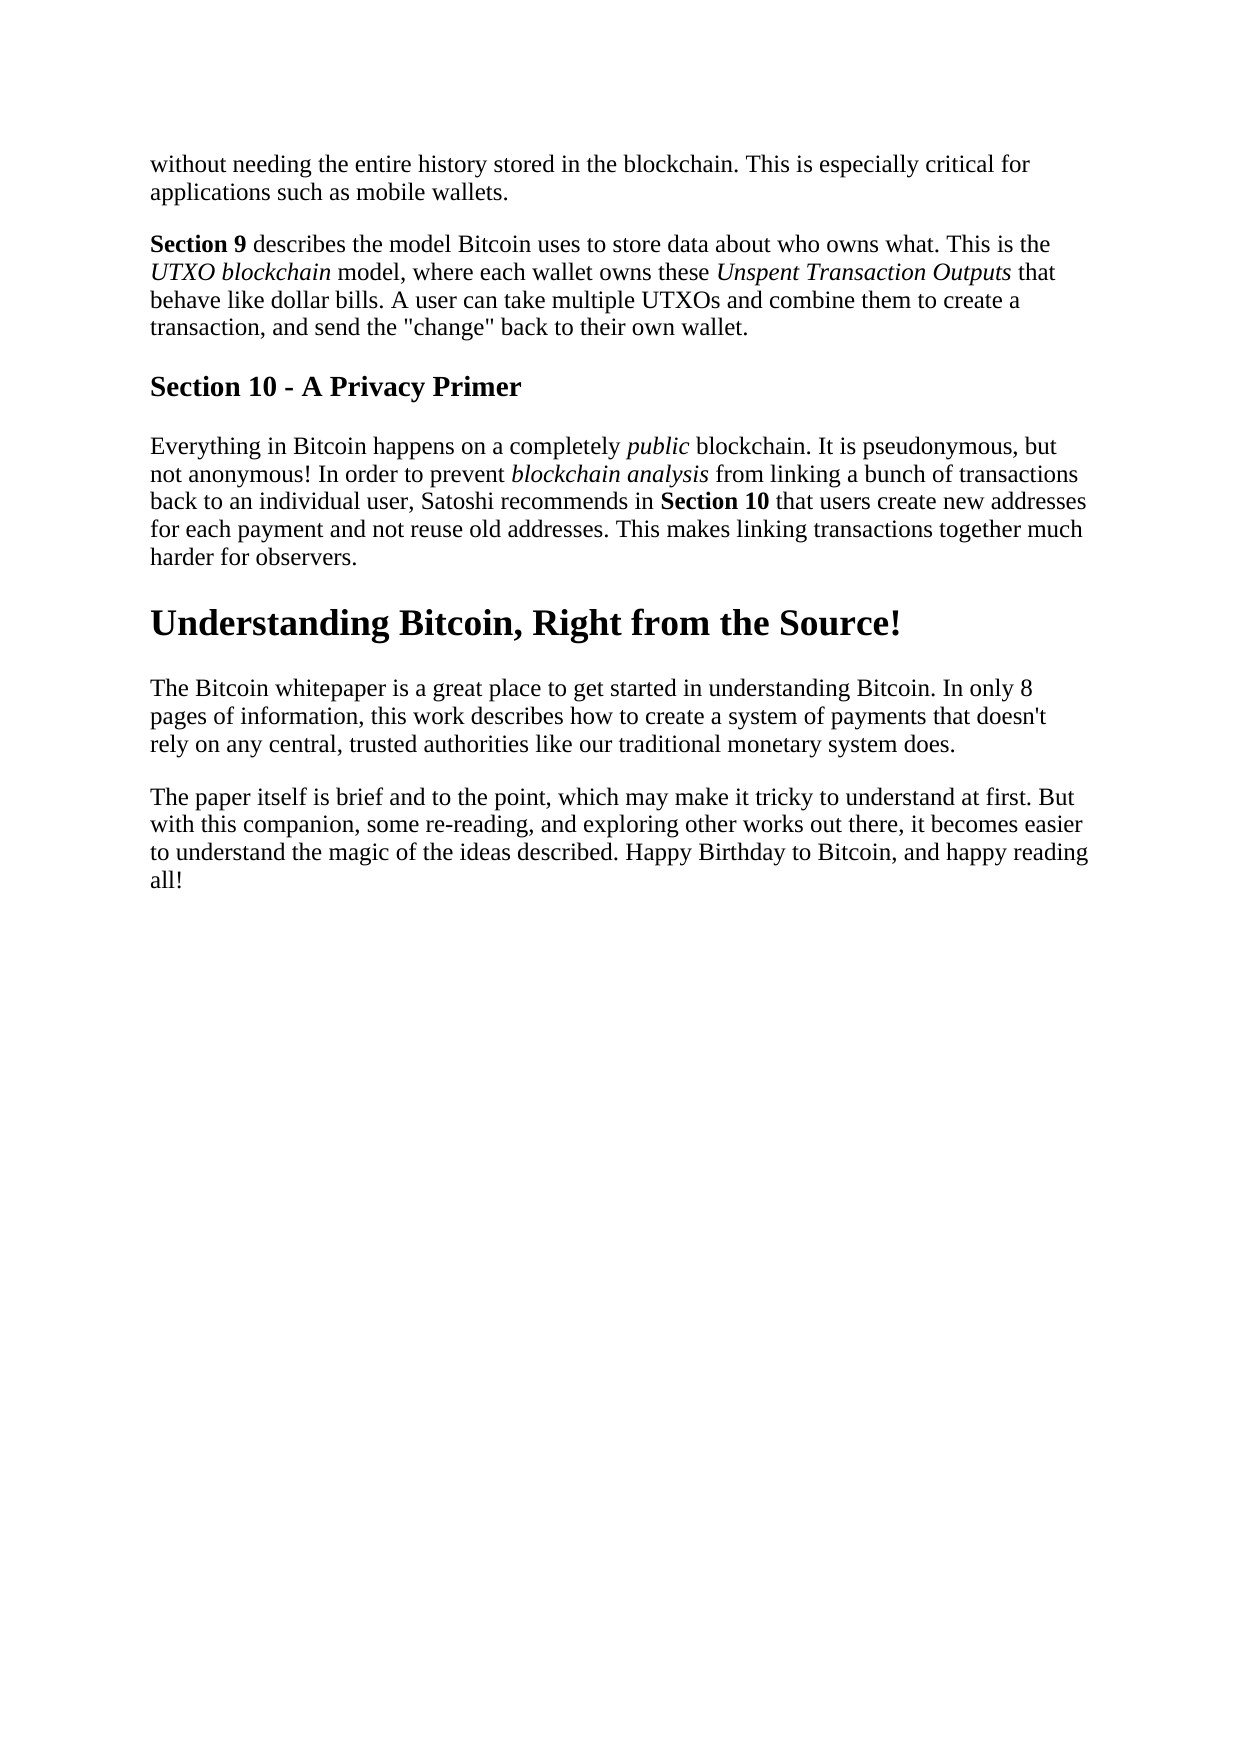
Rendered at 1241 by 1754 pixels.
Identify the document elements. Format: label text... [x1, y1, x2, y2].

text Everything in Bitcoin happens on a completely public blockchain. It is pseudonymous, but not anonymous! In order to prevent blockchain analysis from linking a bunch of transactions back to an individual user, Satoshi recommends in Section 10 that users create new addresses for each payment and not reuse old addresses. This makes linking transactions together much harder for observers. [150, 432, 1090, 571]
subtitle Understanding Bitcoin, Right from the Source! [150, 602, 1090, 643]
text without needing the entire history stored in the blockchain. This is especially critical for applications such as mobile wallets. [150, 150, 1090, 205]
text Section 9 describes the model Bitcoin uses to store data about who owns what. This is the UTXO blockchain model, where each wallet owns these Unspent Transaction Outputs that behave like dollar bills. A user can take multiple UTXOs and combine them to create a transaction, and send the "change" back to their own wallet. [150, 230, 1090, 341]
text The Bitcoin whitepaper is a great place to get started in understanding Bitcoin. In only 8 pages of information, this work describes how to create a system of payments that doesn't rely on any central, trusted authorities like our traditional monetary system does. [150, 674, 1090, 758]
text The paper itself is brief and to the point, which may make it tricky to understand at first. But with this companion, some re-reading, and exploring other works out there, it becomes easier to understand the magic of the ideas described. Happy Birthday to Bitcoin, and happy reading all! [150, 783, 1090, 893]
subtitle Section 10 - A Privacy Primer [150, 371, 1090, 403]
